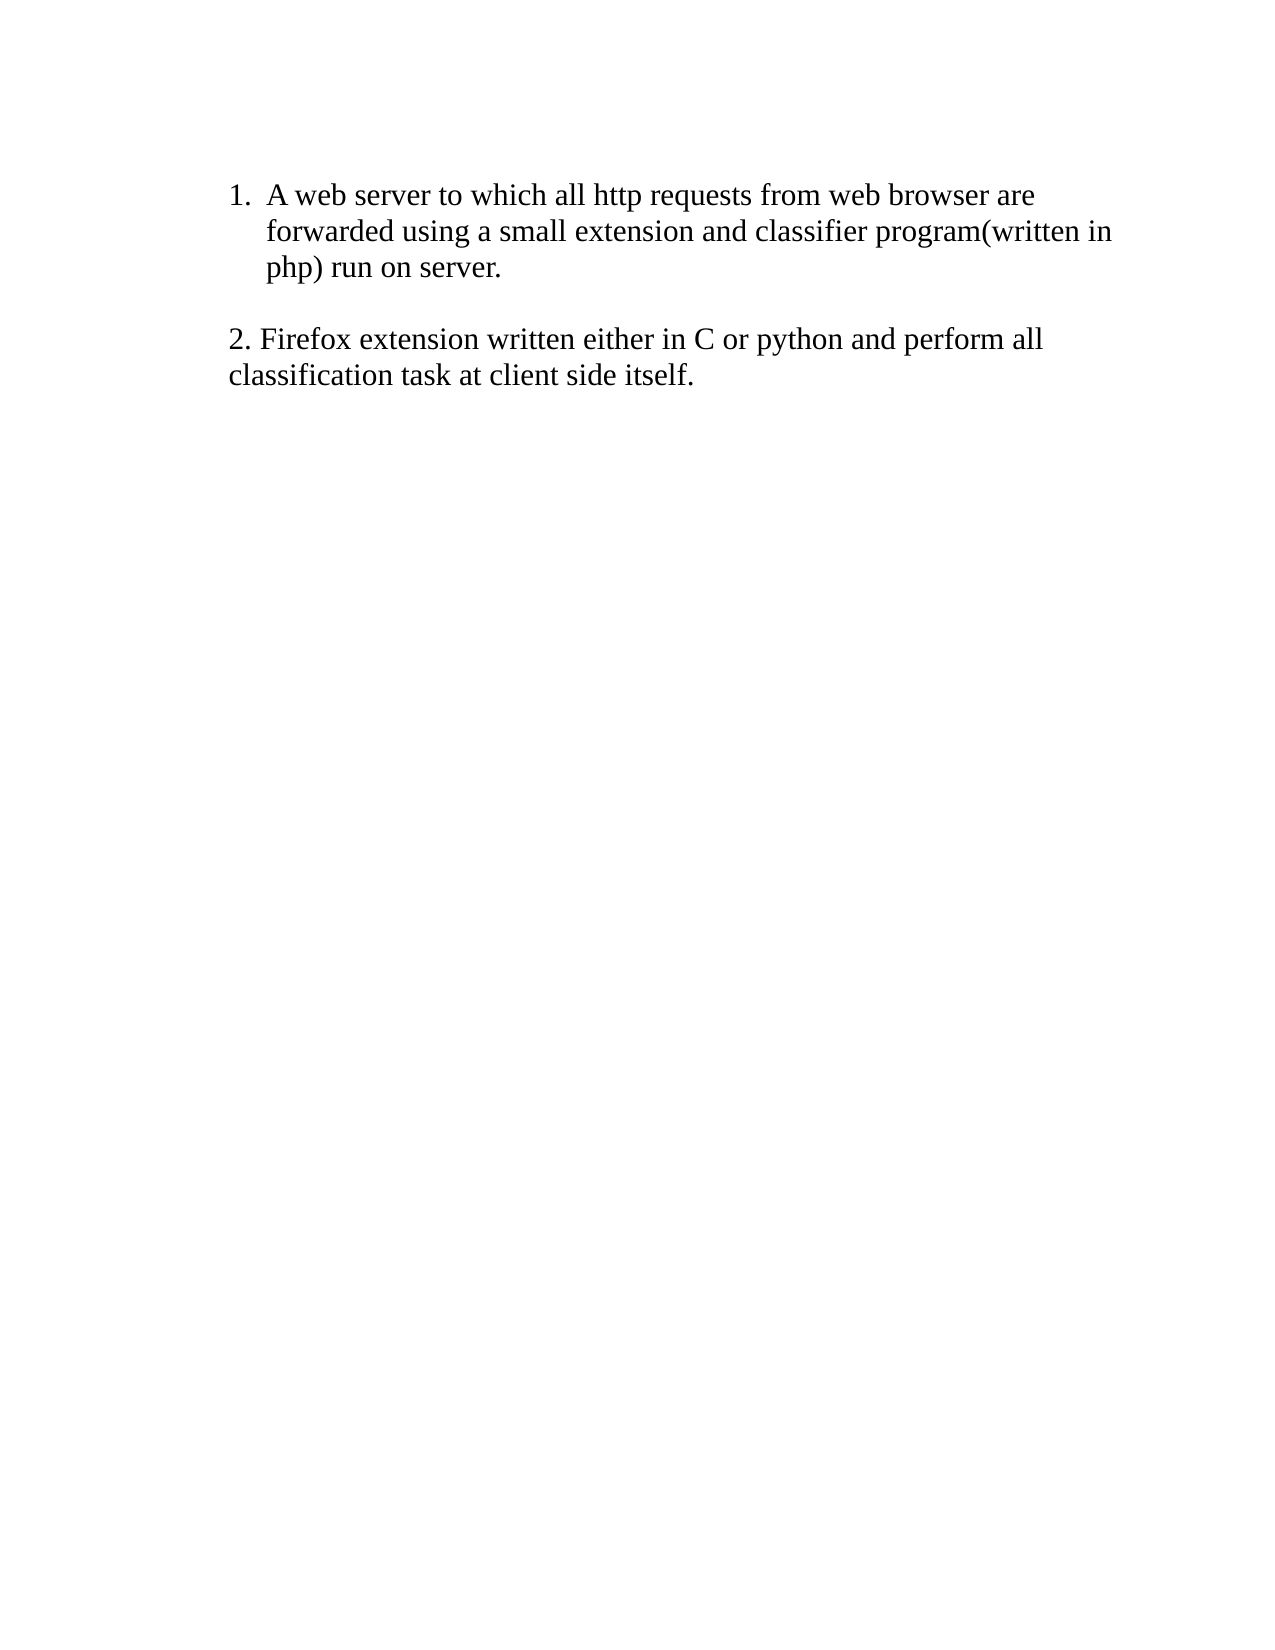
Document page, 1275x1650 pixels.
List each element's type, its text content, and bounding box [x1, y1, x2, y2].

list A web server to which all http requests from web browser are forwarded using a small extension and classifier program(written in php) run on server. [228, 176, 1157, 284]
list 2. Firefox extension written either in C or python and perform all classification task at client side itself. [228, 320, 1157, 392]
